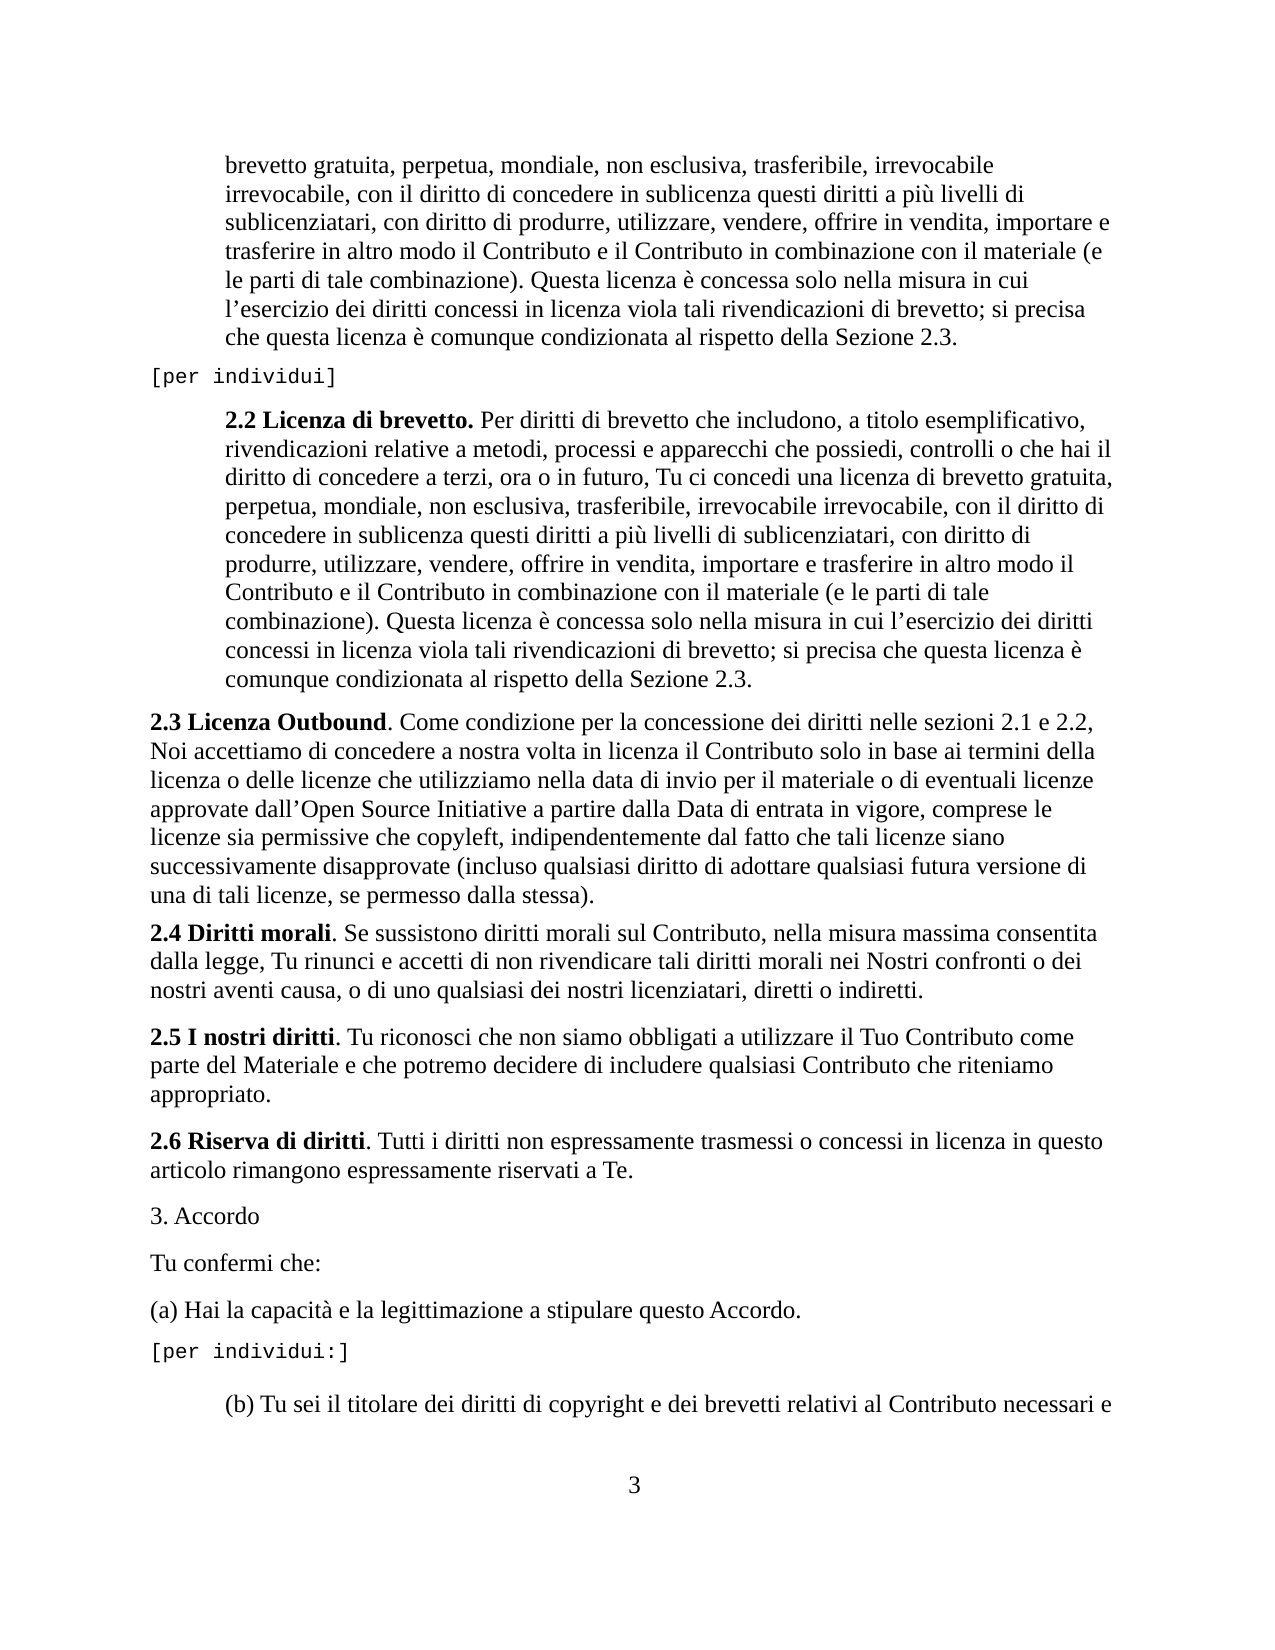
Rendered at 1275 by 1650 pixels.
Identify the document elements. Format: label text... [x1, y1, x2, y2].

text 2.4 Diritti morali. Se sussistono diritti morali sul Contributo, nella misura massima consentita dalla legge, Tu rinunci e accetti di non rivendicare tali diritti morali nei Nostri confronti o dei nostri aventi causa, o di uno qualsiasi dei nostri licenziatari, diretti o indiretti. [150, 918, 1125, 1004]
text 2.2 Licenza di brevetto. Per diritti di brevetto che includono, a titolo esemplificativo, rivendicazioni relative a metodi, processi e apparecchi che possiedi, controlli o che hai il diritto di concedere a terzi, ora o in futuro, Tu ci concedi una licenza di brevetto gratuita, perpetua, mondiale, non esclusiva, trasferibile, irrevocabile irrevocabile, con il diritto di concedere in sublicenza questi diritti a più livelli di sublicenziatari, con diritto di produrre, utilizzare, vendere, offrire in vendita, importare e trasferire in altro modo il Contributo e il Contributo in combinazione con il materiale (e le parti di tale combinazione). Questa licenza è concessa solo nella misura in cui l’esercizio dei diritti concessi in licenza viola tali rivendicazioni di brevetto; si precisa che questa licenza è comunque condizionata al rispetto della Sezione 2.3. [225, 405, 1125, 692]
text Tu confermi che: [150, 1248, 1125, 1277]
text [per individui] [150, 366, 1125, 390]
text [per individui:] [150, 1341, 1125, 1365]
text 2.6 Riserva di diritti. Tutti i diritti non espressamente trasmessi o concessi in licenza in questo articolo rimangono espressamente riservati a Te. [150, 1126, 1125, 1183]
text (b) Tu sei il titolare dei diritti di copyright e dei brevetti relativi al Contributo necessari e [225, 1389, 1125, 1418]
text 2.5 I nostri diritti. Tu riconosci che non siamo obbligati a utilizzare il Tuo Contributo come parte del Materiale e che potremo decidere di includere qualsiasi Contributo che riteniamo appropriato. [150, 1022, 1125, 1108]
text 3. Accordo [150, 1201, 1125, 1230]
text (a) Hai la capacità e la legittimazione a stipulare questo Accordo. [150, 1295, 1125, 1323]
text 2.3 Licenza Outbound. Come condizione per la concessione dei diritti nelle sezioni 2.1 e 2.2, Noi accettiamo di concedere a nostra volta in licenza il Contributo solo in base ai termini della licenza o delle licenze che utilizziamo nella data di invio per il materiale o di eventuali licenze approvate dall’Open Source Initiative a partire dalla Data di entrata in vigore, comprese le licenze sia permissive che copyleft, indipendentemente dal fatto che tali licenze siano successivamente disapprovate (incluso qualsiasi diritto di adottare qualsiasi futura versione di una di tali licenze, se permesso dalla stessa). [150, 707, 1125, 909]
text brevetto gratuita, perpetua, mondiale, non esclusiva, trasferibile, irrevocabile irrevocabile, con il diritto di concedere in sublicenza questi diritti a più livelli di sublicenziatari, con diritto di produrre, utilizzare, vendere, offrire in vendita, importare e trasferire in altro modo il Contributo e il Contributo in combinazione con il materiale (e le parti di tale combinazione). Questa licenza è concessa solo nella misura in cui l’esercizio dei diritti concessi in licenza viola tali rivendicazioni di brevetto; si precisa che questa licenza è comunque condizionata al rispetto della Sezione 2.3. [225, 150, 1125, 351]
